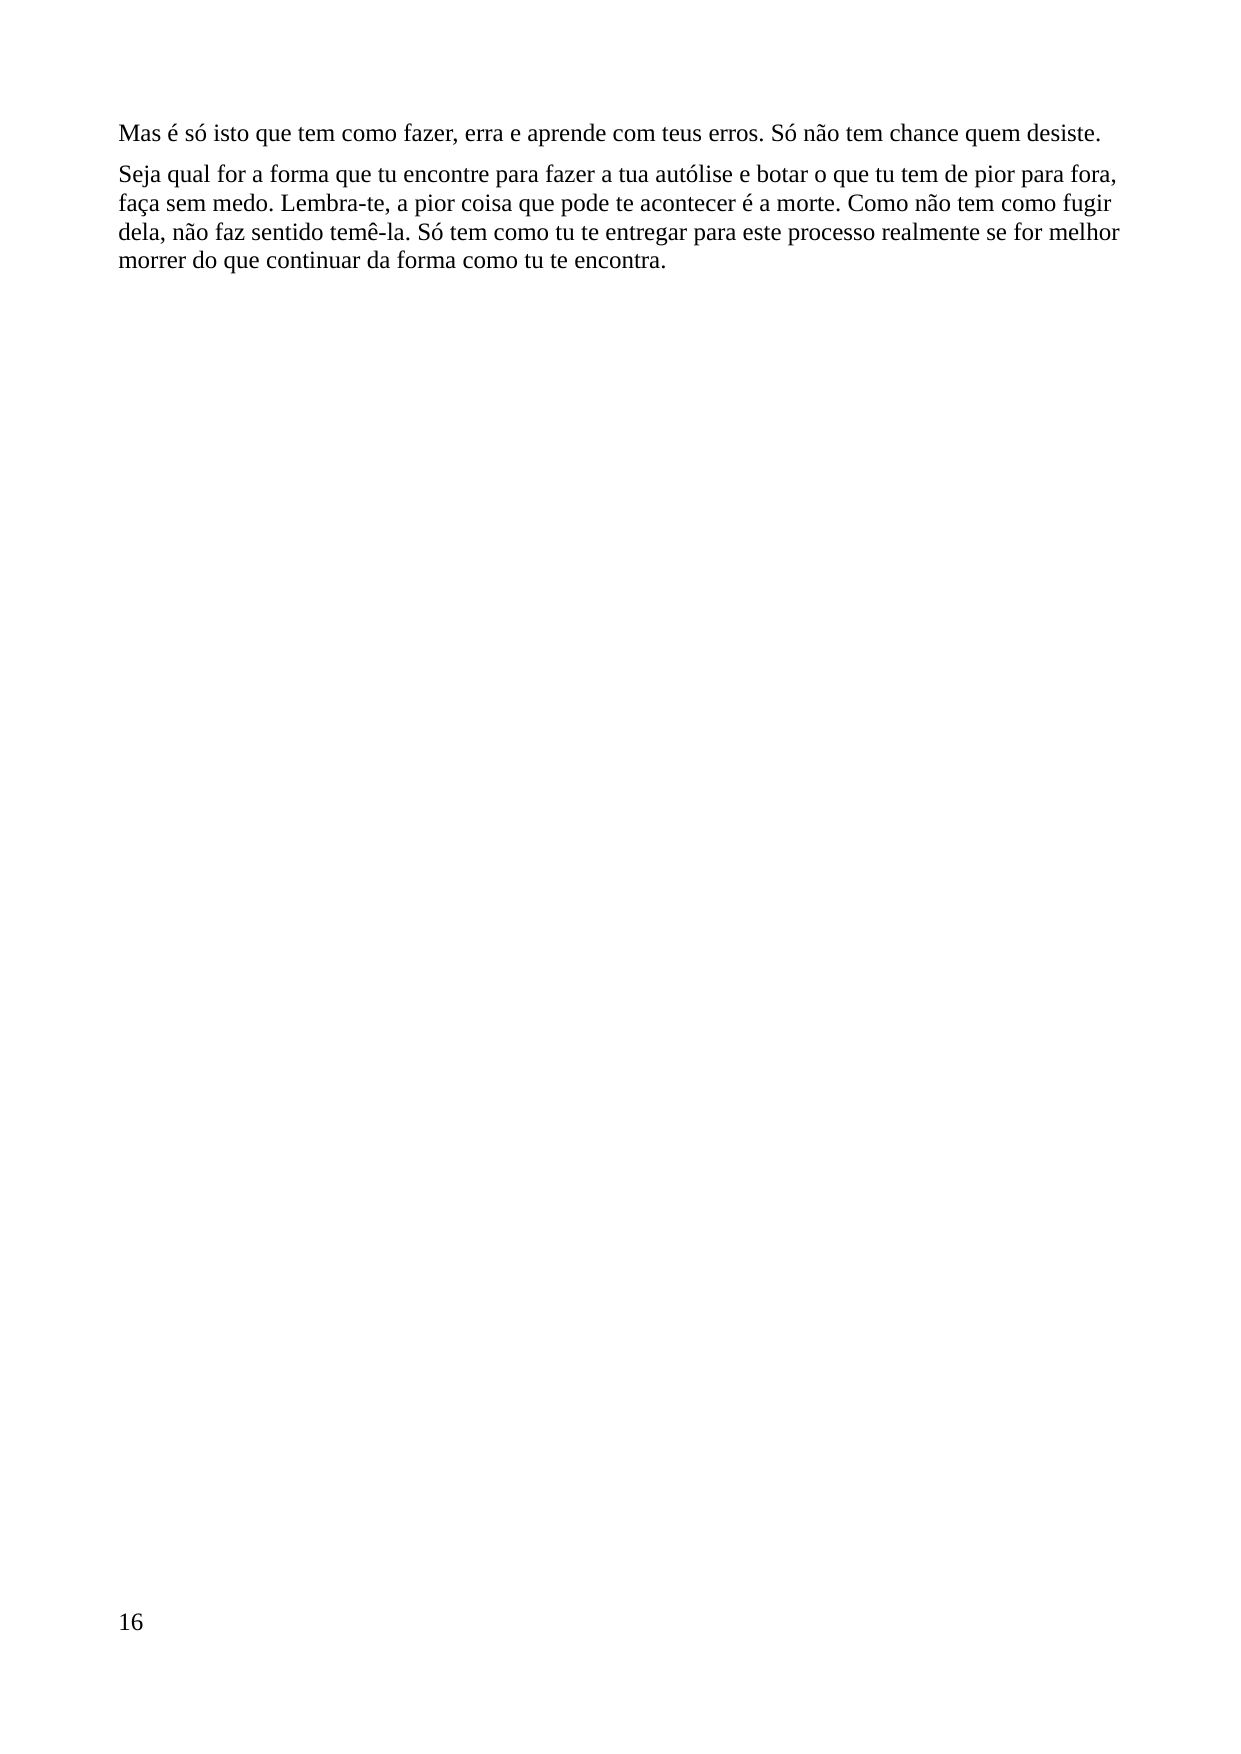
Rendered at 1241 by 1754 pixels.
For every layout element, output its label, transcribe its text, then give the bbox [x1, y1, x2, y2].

text Seja qual for a forma que tu encontre para fazer a tua autólise e botar o que tu tem de pior para fora, faça sem medo. Lembra-te, a pior coisa que pode te acontecer é a morte. Como não tem como fugir dela, não faz sentido temê-la. Só tem como tu te entregar para este processo realmente se for melhor morrer do que continuar da forma como tu te encontra. [118, 159, 1122, 274]
text Mas é só isto que tem como fazer, erra e aprende com teus erros. Só não tem chance quem desiste. [118, 118, 1122, 147]
